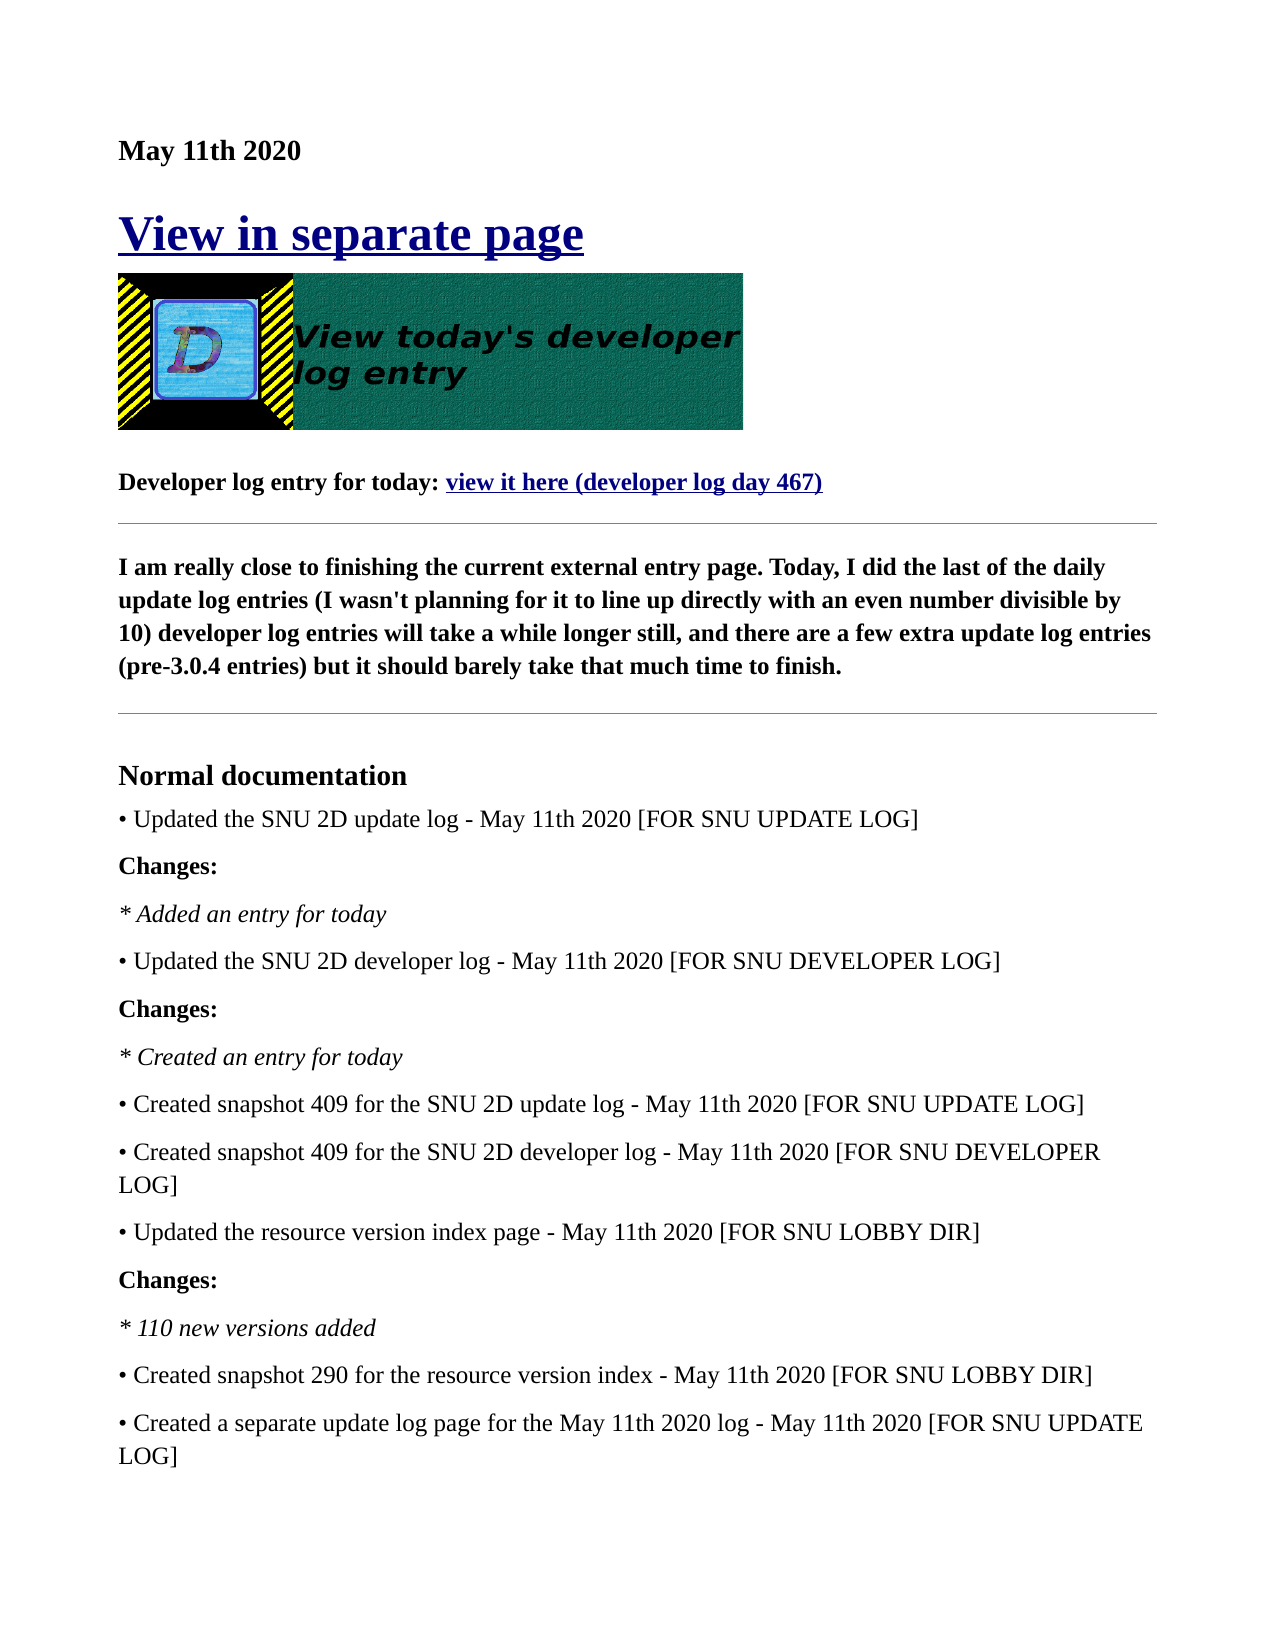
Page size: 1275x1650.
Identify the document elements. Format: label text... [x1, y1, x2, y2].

text • Updated the SNU 2D developer log - May 11th 2020 [FOR SNU DEVELOPER LOG] [118, 946, 1157, 975]
subtitle Developer log entry for today: view it here (developer log day 467) [118, 467, 1157, 496]
text * 110 new versions added [118, 1313, 1157, 1341]
subtitle View in separate page [118, 204, 1157, 261]
picture [118, 273, 744, 430]
text * Created an entry for today [118, 1042, 1157, 1070]
subtitle May 11th 2020 [118, 133, 1157, 166]
text Changes: [118, 994, 1157, 1023]
text • Updated the SNU 2D update log - May 11th 2020 [FOR SNU UPDATE LOG] [118, 804, 1157, 832]
text • Created snapshot 290 for the resource version index - May 11th 2020 [FOR SNU LOBBY DIR] [118, 1360, 1157, 1389]
text • Created snapshot 409 for the SNU 2D update log - May 11th 2020 [FOR SNU UPDATE LOG] [118, 1089, 1157, 1118]
subtitle Normal documentation [118, 758, 1157, 791]
text Changes: [118, 851, 1157, 880]
text • Created a separate update log page for the May 11th 2020 log - May 11th 2020 [FOR SNU UPDATE LOG] [118, 1408, 1157, 1470]
text Changes: [118, 1265, 1157, 1294]
text * Added an entry for today [118, 899, 1157, 928]
text I am really close to finishing the current external entry page. Today, I did the last of the daily update log entries (I wasn't planning for it to line up directly with an even number divisible by 10) developer log entries will take a while longer still, and there are a few extra update log entries (pre-3.0.4 entries) but it should barely take that much time to finish. [118, 552, 1157, 680]
text • Updated the resource version index page - May 11th 2020 [FOR SNU LOBBY DIR] [118, 1217, 1157, 1246]
text • Created snapshot 409 for the SNU 2D developer log - May 11th 2020 [FOR SNU DEVELOPER LOG] [118, 1137, 1157, 1199]
